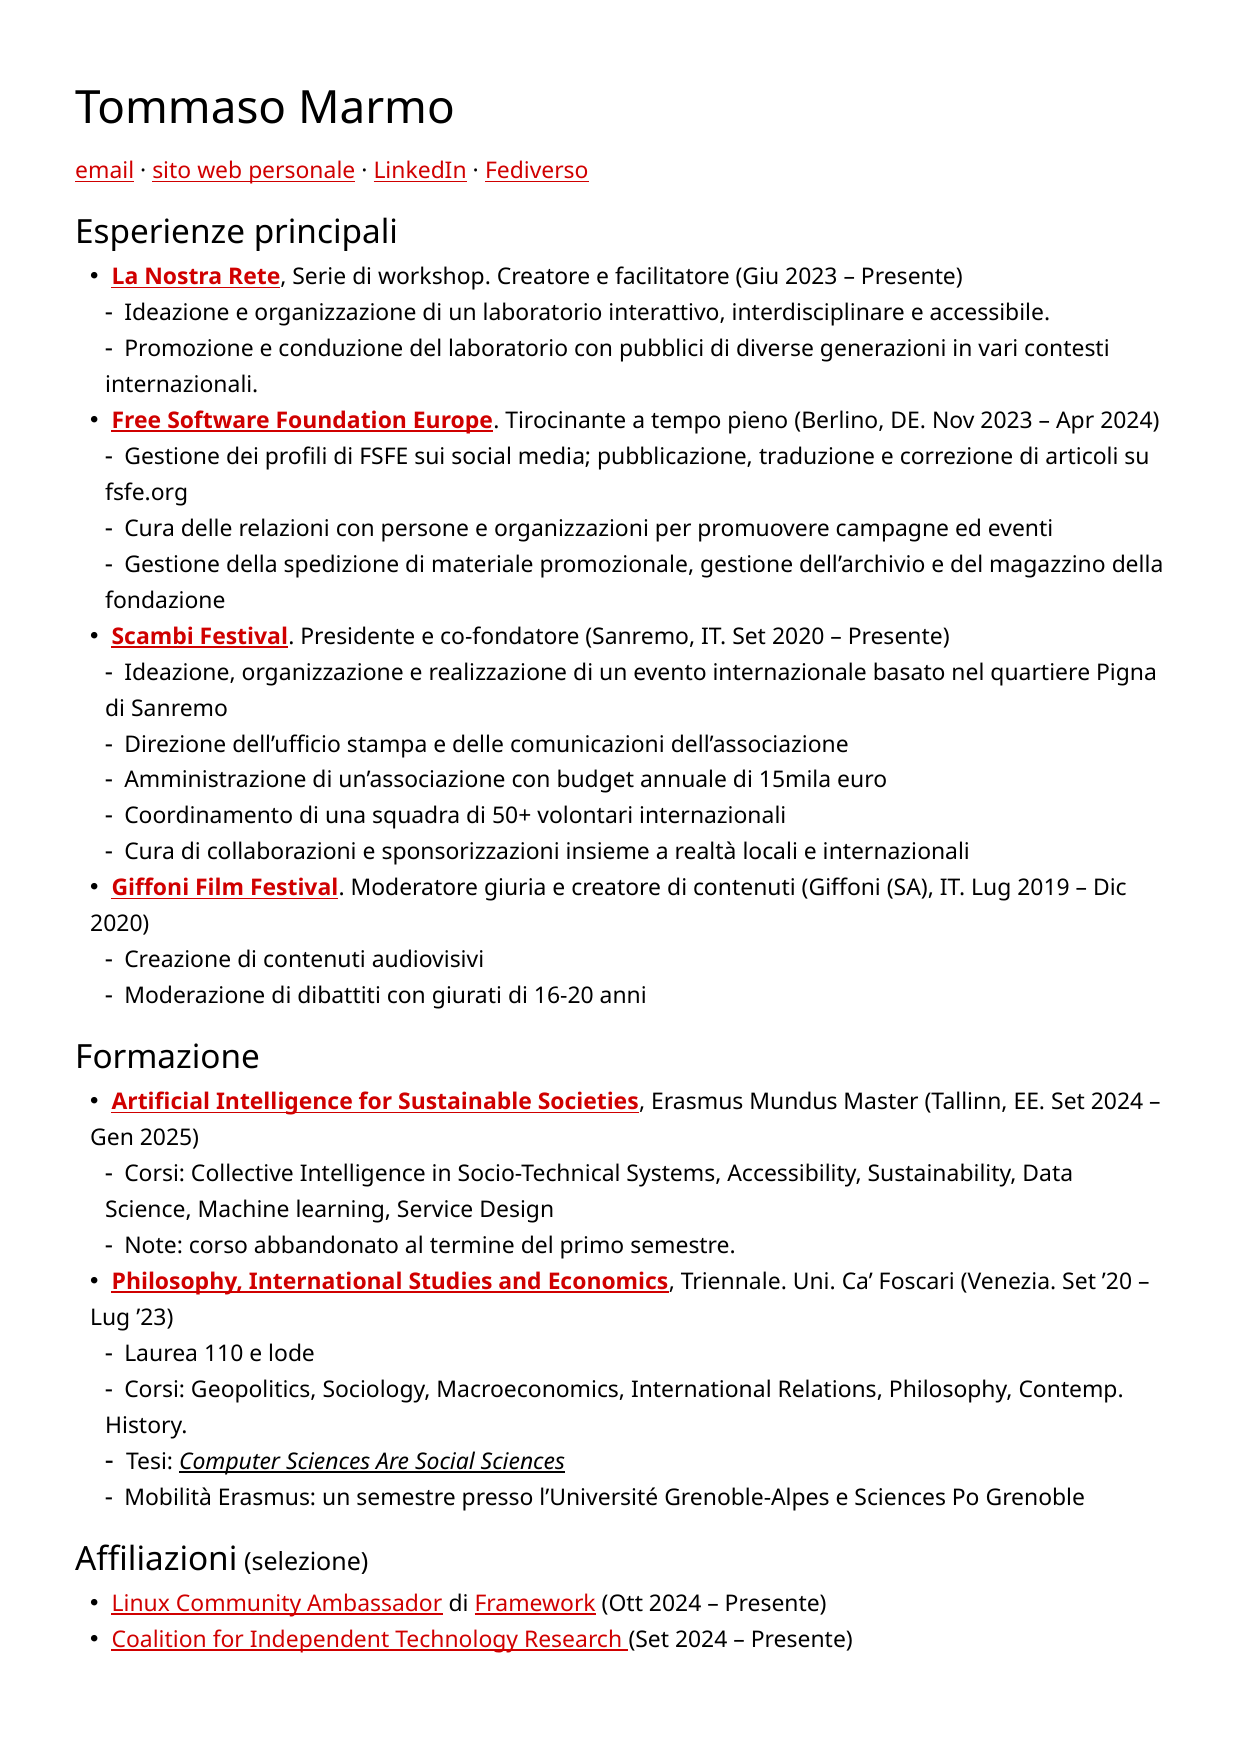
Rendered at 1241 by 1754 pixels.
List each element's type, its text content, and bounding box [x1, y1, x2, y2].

title Tommaso Marmo [75, 75, 1166, 137]
list Mobilità Erasmus: un semestre presso l’Université Grenoble-Alpes e Sciences Po Grenoble [105, 1481, 1166, 1512]
list La Nostra Rete, Serie di workshop. Creatore e facilitatore (Giu 2023 – Presente) [90, 260, 1166, 292]
list Coordinamento di una squadra di 50+ volontari internazionali [105, 799, 1166, 831]
list Giffoni Film Festival. Moderatore giuria e creatore di contenuti (Giffoni (SA), IT. Lug 2019 – Dic 2020) [90, 871, 1166, 938]
list Note: corso abbandonato al termine del primo semestre. [105, 1229, 1166, 1260]
list Gestione della spedizione di materiale promozionale, gestione dell’archivio e del magazzino della fondazione [105, 548, 1166, 615]
list Philosophy, International Studies and Economics, Triennale. Uni. Ca’ Foscari (Venezia. Set ’20 – Lug ’23) [90, 1265, 1166, 1332]
list Promozione e conduzione del laboratorio con pubblici di diverse generazioni in vari contesti internazionali. [105, 332, 1166, 399]
list Laurea 110 e lode [105, 1337, 1166, 1368]
list Scambi Festival. Presidente e co-fondatore (Sanremo, IT. Set 2020 – Presente) [90, 620, 1166, 651]
list Corsi: Collective Intelligence in Socio-Technical Systems, Accessibility, Sustainability, Data Science, Machine learning, Service Design [105, 1157, 1166, 1224]
text email · sito web personale · LinkedIn · Fediverso [75, 154, 1166, 185]
subtitle Formazione [75, 1033, 1166, 1078]
list Corsi: Geopolitics, Sociology, Macroeconomics, International Relations, Philosophy, Contemp. History. [105, 1373, 1166, 1440]
list Tesi: Computer Sciences Are Social Sciences [105, 1444, 1166, 1476]
list Moderazione di dibattiti con giurati di 16-20 anni [105, 979, 1166, 1010]
list Creazione di contenuti audiovisivi [105, 943, 1166, 974]
subtitle Affiliazioni (selezione) [75, 1534, 1166, 1580]
list Cura delle relazioni con persone e organizzazioni per promuovere campagne ed eventi [105, 512, 1166, 543]
list Ideazione e organizzazione di un laboratorio interattivo, interdisciplinare e accessibile. [105, 296, 1166, 327]
list Free Software Foundation Europe. Tirocinante a tempo pieno (Berlino, DE. Nov 2023 – Apr 2024) [90, 404, 1166, 435]
list Coalition for Independent Technology Research (Set 2024 – Presente) [90, 1623, 1166, 1654]
subtitle Esperienze principali [75, 208, 1166, 253]
list Direzione dell’ufficio stampa e delle comunicazioni dell’associazione [105, 727, 1166, 759]
list Gestione dei profili di FSFE sui social media; pubblicazione, traduzione e correzione di articoli su fsfe.org [105, 440, 1166, 507]
list Amministrazione di un’associazione con budget annuale di 15mila euro [105, 763, 1166, 795]
list Ideazione, organizzazione e realizzazione di un evento internazionale basato nel quartiere Pigna di Sanremo [105, 656, 1166, 723]
list Linux Community Ambassador di Framework (Ott 2024 – Presente) [90, 1587, 1166, 1618]
list Cura di collaborazioni e sponsorizzazioni insieme a realtà locali e internazionali [105, 835, 1166, 867]
list Artificial Intelligence for Sustainable Societies, Erasmus Mundus Master (Tallinn, EE. Set 2024 – Gen 2025) [90, 1085, 1166, 1152]
